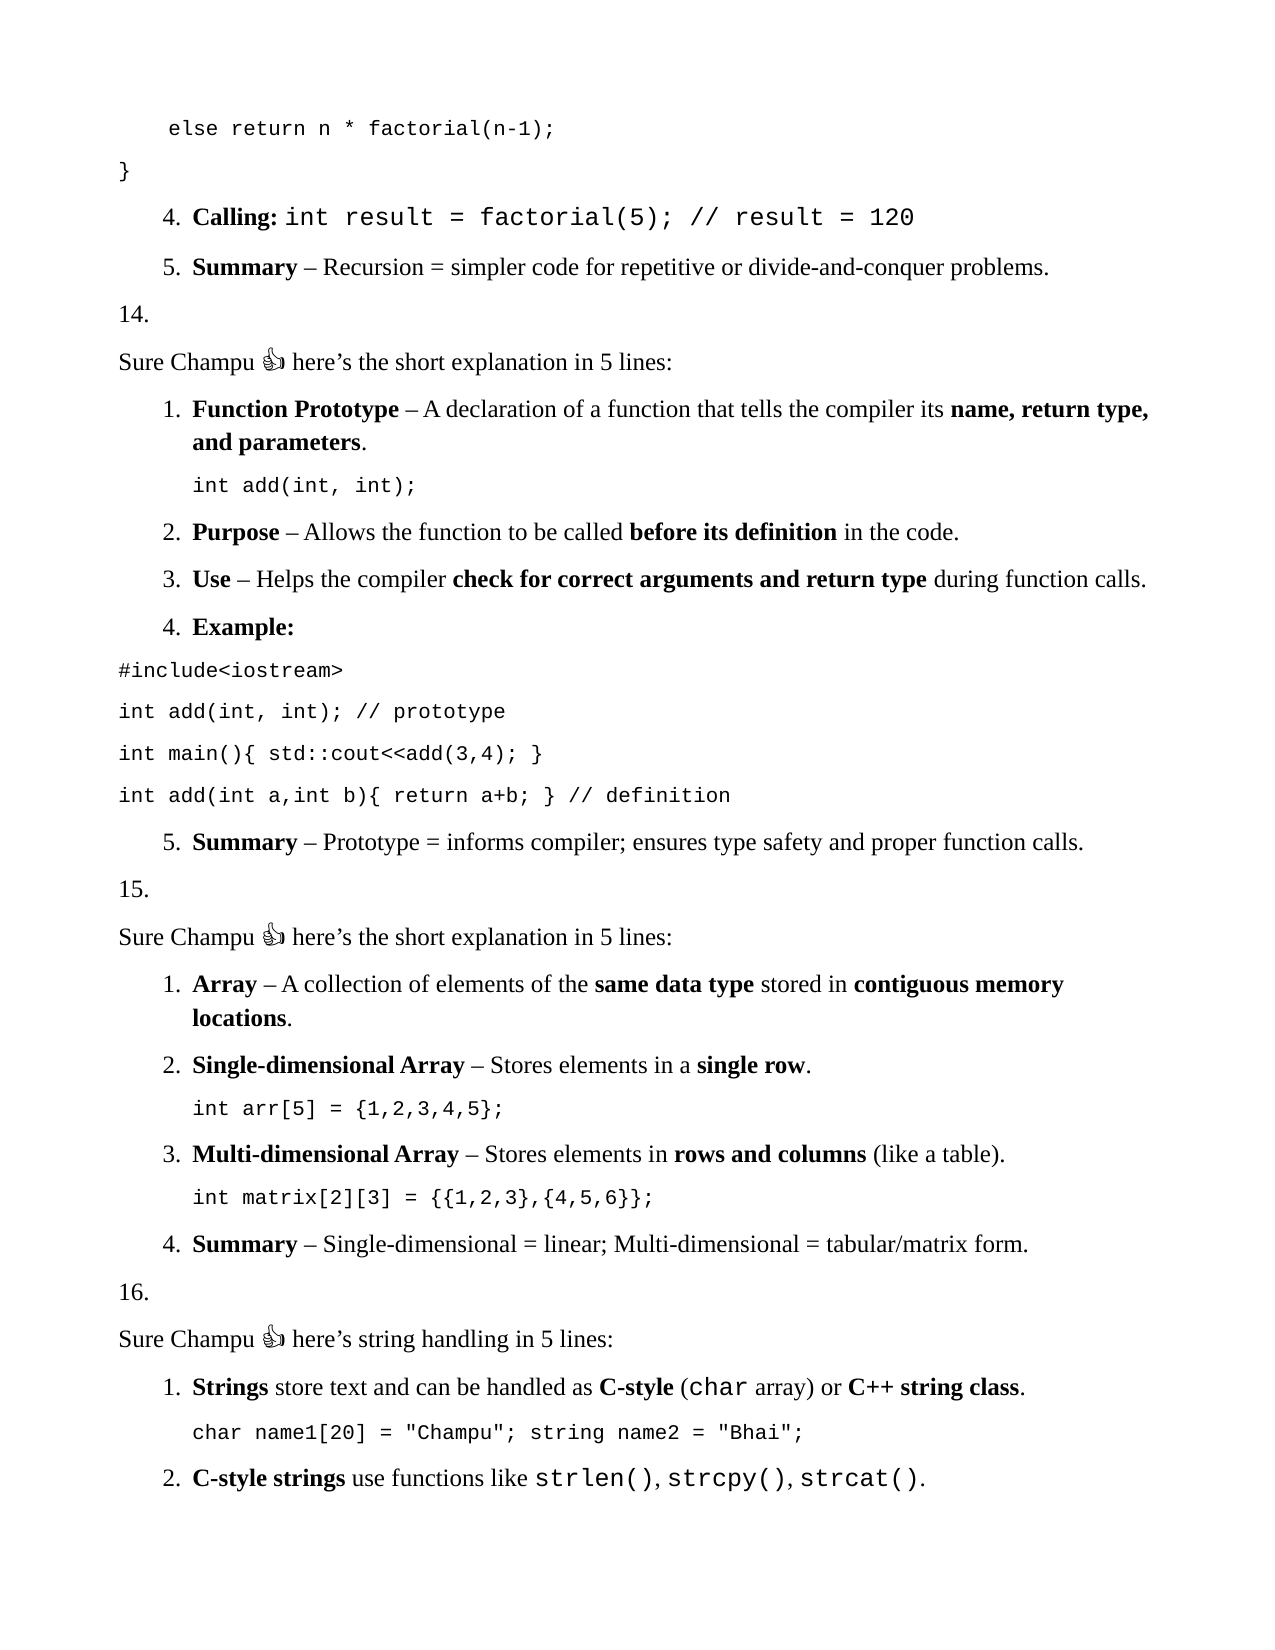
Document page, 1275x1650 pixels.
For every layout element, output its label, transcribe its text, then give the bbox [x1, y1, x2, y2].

text } [118, 160, 1157, 183]
list Strings store text and can be handled as C-style (char array) or C++ string class. [162, 1372, 1157, 1403]
list C-style strings use functions like strlen(), strcpy(), strcat(). [162, 1463, 1157, 1494]
list int matrix[2][3] = {{1,2,3},{4,5,6}}; [162, 1187, 1157, 1211]
text 15. [118, 874, 1157, 903]
text int add(int, int); // prototype [118, 701, 1157, 725]
list Function Prototype – A declaration of a function that tells the compiler its name, return type, and parameters. [162, 394, 1157, 456]
list Example: [162, 612, 1157, 641]
list int add(int, int); [162, 475, 1157, 499]
text Sure Champu 👍 here’s string handling in 5 lines: [118, 1324, 1157, 1353]
list Summary – Prototype = informs compiler; ensures type safety and proper function calls. [162, 827, 1157, 856]
list Calling: int result = factorial(5); // result = 120 [162, 202, 1157, 232]
list Summary – Recursion = simpler code for repetitive or divide-and-conquer problems. [162, 252, 1157, 280]
text Sure Champu 👍 here’s the short explanation in 5 lines: [118, 347, 1157, 376]
text Sure Champu 👍 here’s the short explanation in 5 lines: [118, 922, 1157, 951]
text 16. [118, 1277, 1157, 1305]
text int add(int a,int b){ return a+b; } // definition [118, 785, 1157, 809]
text #include<iostream> [118, 660, 1157, 683]
list Single-dimensional Array – Stores elements in a single row. [162, 1050, 1157, 1079]
text int main(){ std::cout<<add(3,4); } [118, 743, 1157, 767]
list Use – Helps the compiler check for correct arguments and return type during function calls. [162, 564, 1157, 593]
text 14. [118, 299, 1157, 328]
text else return n * factorial(n-1); [118, 118, 1157, 142]
list Purpose – Allows the function to be called before its definition in the code. [162, 517, 1157, 546]
list Multi-dimensional Array – Stores elements in rows and columns (like a table). [162, 1139, 1157, 1168]
list char name1[20] = "Champu"; string name2 = "Bhai"; [162, 1422, 1157, 1445]
list Array – A collection of elements of the same data type stored in contiguous memory locations. [162, 969, 1157, 1031]
list int arr[5] = {1,2,3,4,5}; [162, 1098, 1157, 1121]
list Summary – Single-dimensional = linear; Multi-dimensional = tabular/matrix form. [162, 1229, 1157, 1258]
